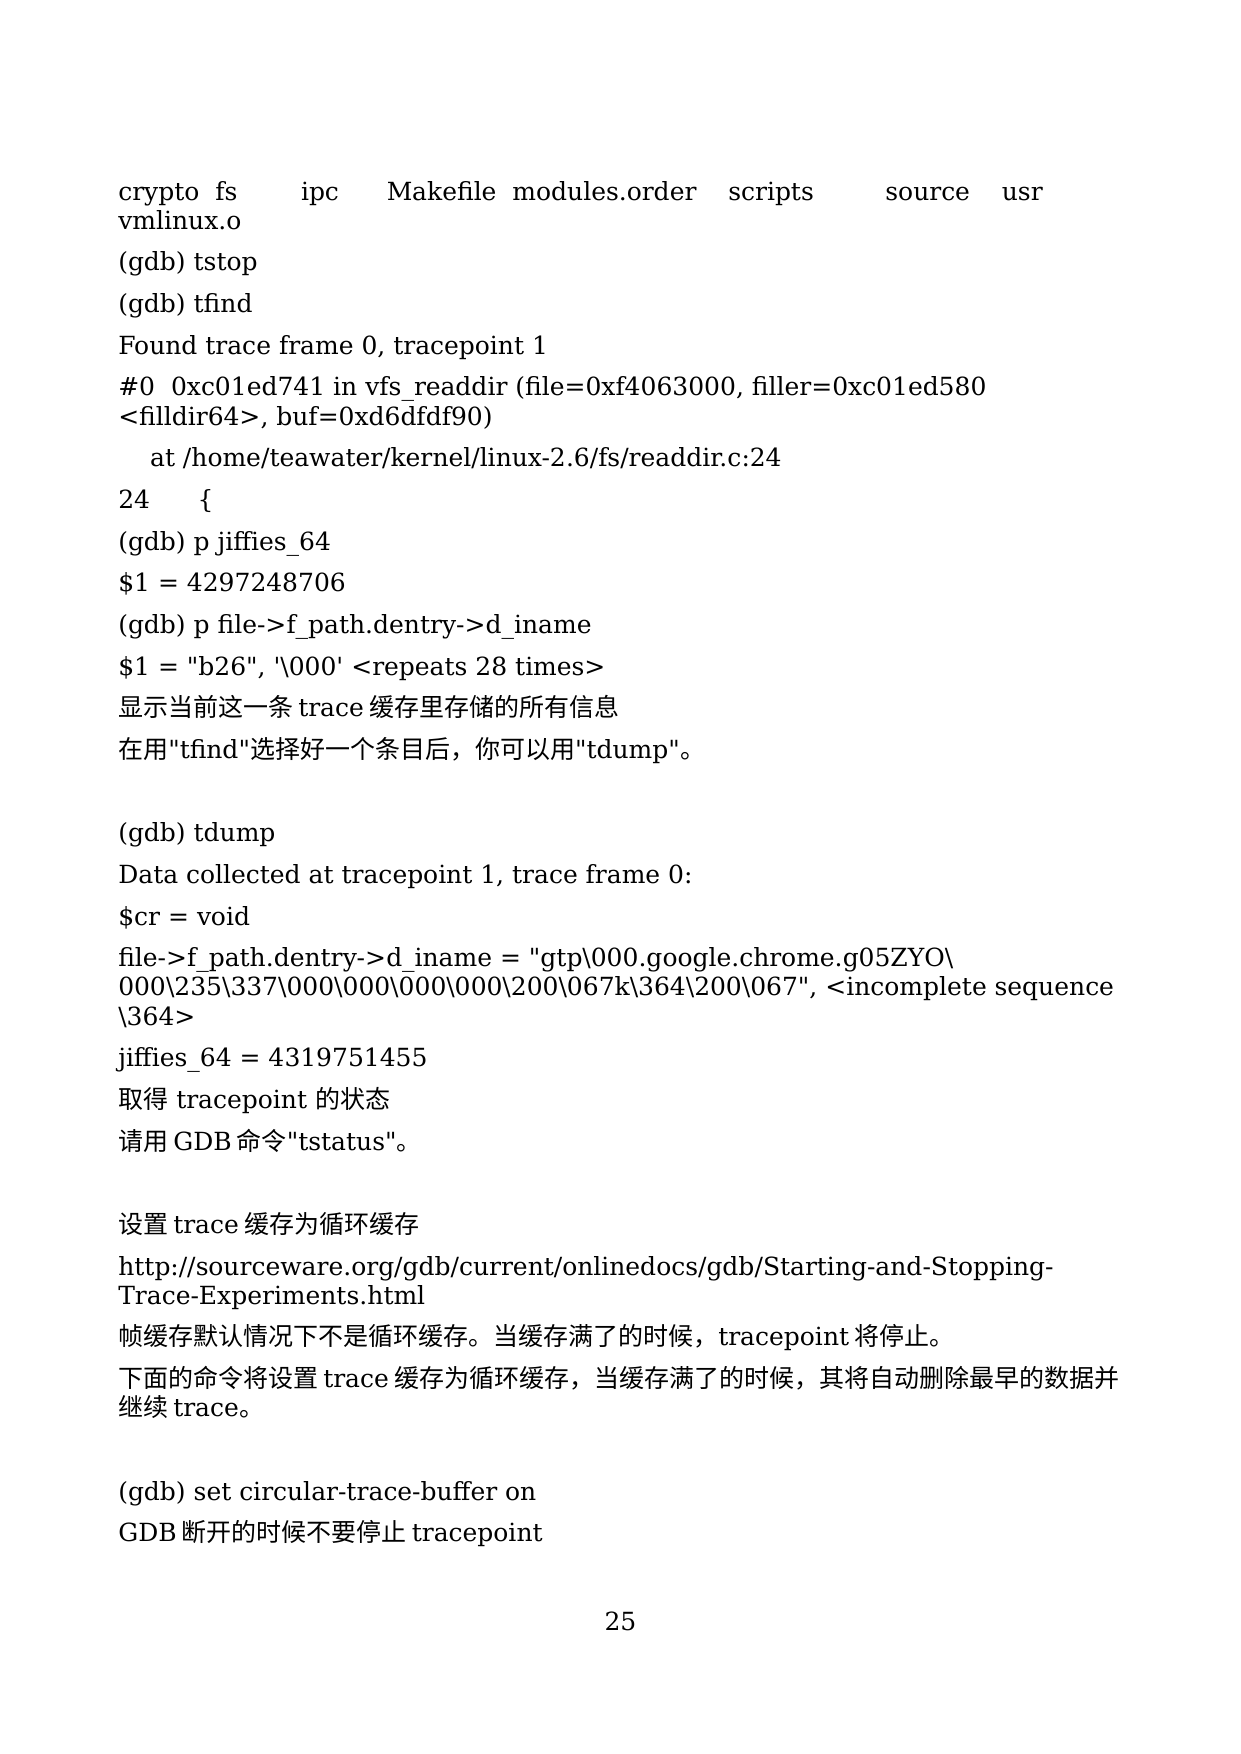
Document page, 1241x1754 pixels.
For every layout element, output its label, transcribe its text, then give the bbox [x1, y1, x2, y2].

text $cr = void [118, 902, 1122, 931]
text 设置trace缓存为循环缓存 [118, 1210, 1122, 1239]
text (gdb) p jiffies_64 [118, 527, 1122, 556]
text 显示当前这一条trace缓存里存储的所有信息 [118, 693, 1122, 723]
text 帧缓存默认情况下不是循环缓存。当缓存满了的时候，tracepoint将停止。 [118, 1323, 1122, 1352]
text $1 = 4297248706 [118, 568, 1122, 598]
text $1 = "b26", '\000' <repeats 28 times> [118, 652, 1122, 681]
text jiffies_64 = 4319751455 [118, 1043, 1122, 1073]
text crypto fs ipc Makefile modules.order scripts source usr vmlinux.o [118, 177, 1122, 235]
text (gdb) p file->f_path.dentry->d_iname [118, 610, 1122, 639]
text Found trace frame 0, tracepoint 1 [118, 331, 1122, 360]
text GDB断开的时候不要停止tracepoint [118, 1518, 1122, 1548]
text (gdb) tdump [118, 818, 1122, 848]
text 24 { [118, 485, 1122, 514]
text 请用GDB命令"tstatus"。 [118, 1127, 1122, 1156]
text (gdb) tstop [118, 248, 1122, 277]
text #0 0xc01ed741 in vfs_readdir (file=0xf4063000, filler=0xc01ed580 <filldir64>, buf=0xd6dfdf90) [118, 373, 1122, 431]
text (gdb) tfind [118, 289, 1122, 318]
text file->f_path.dentry->d_iname = "gtp\000.google.chrome.g05ZYO\000\235\337\000\000\000\000\200\067k\364\200\067", <incomplete sequence \364> [118, 943, 1122, 1031]
text http://sourceware.org/gdb/current/onlinedocs/gdb/Starting-and-Stopping-Trace-Experiments.html [118, 1252, 1122, 1310]
text 在用"tfind"选择好一个条目后，你可以用"tdump"。 [118, 735, 1122, 764]
text Data collected at tracepoint 1, trace frame 0: [118, 860, 1122, 889]
text at /home/teawater/kernel/linux-2.6/fs/readdir.c:24 [118, 443, 1122, 473]
text (gdb) set circular-trace-buffer on [118, 1477, 1122, 1506]
text 下面的命令将设置trace缓存为循环缓存，当缓存满了的时候，其将自动删除最早的数据并继续trace。 [118, 1364, 1122, 1423]
text 取得 tracepoint 的状态 [118, 1085, 1122, 1114]
